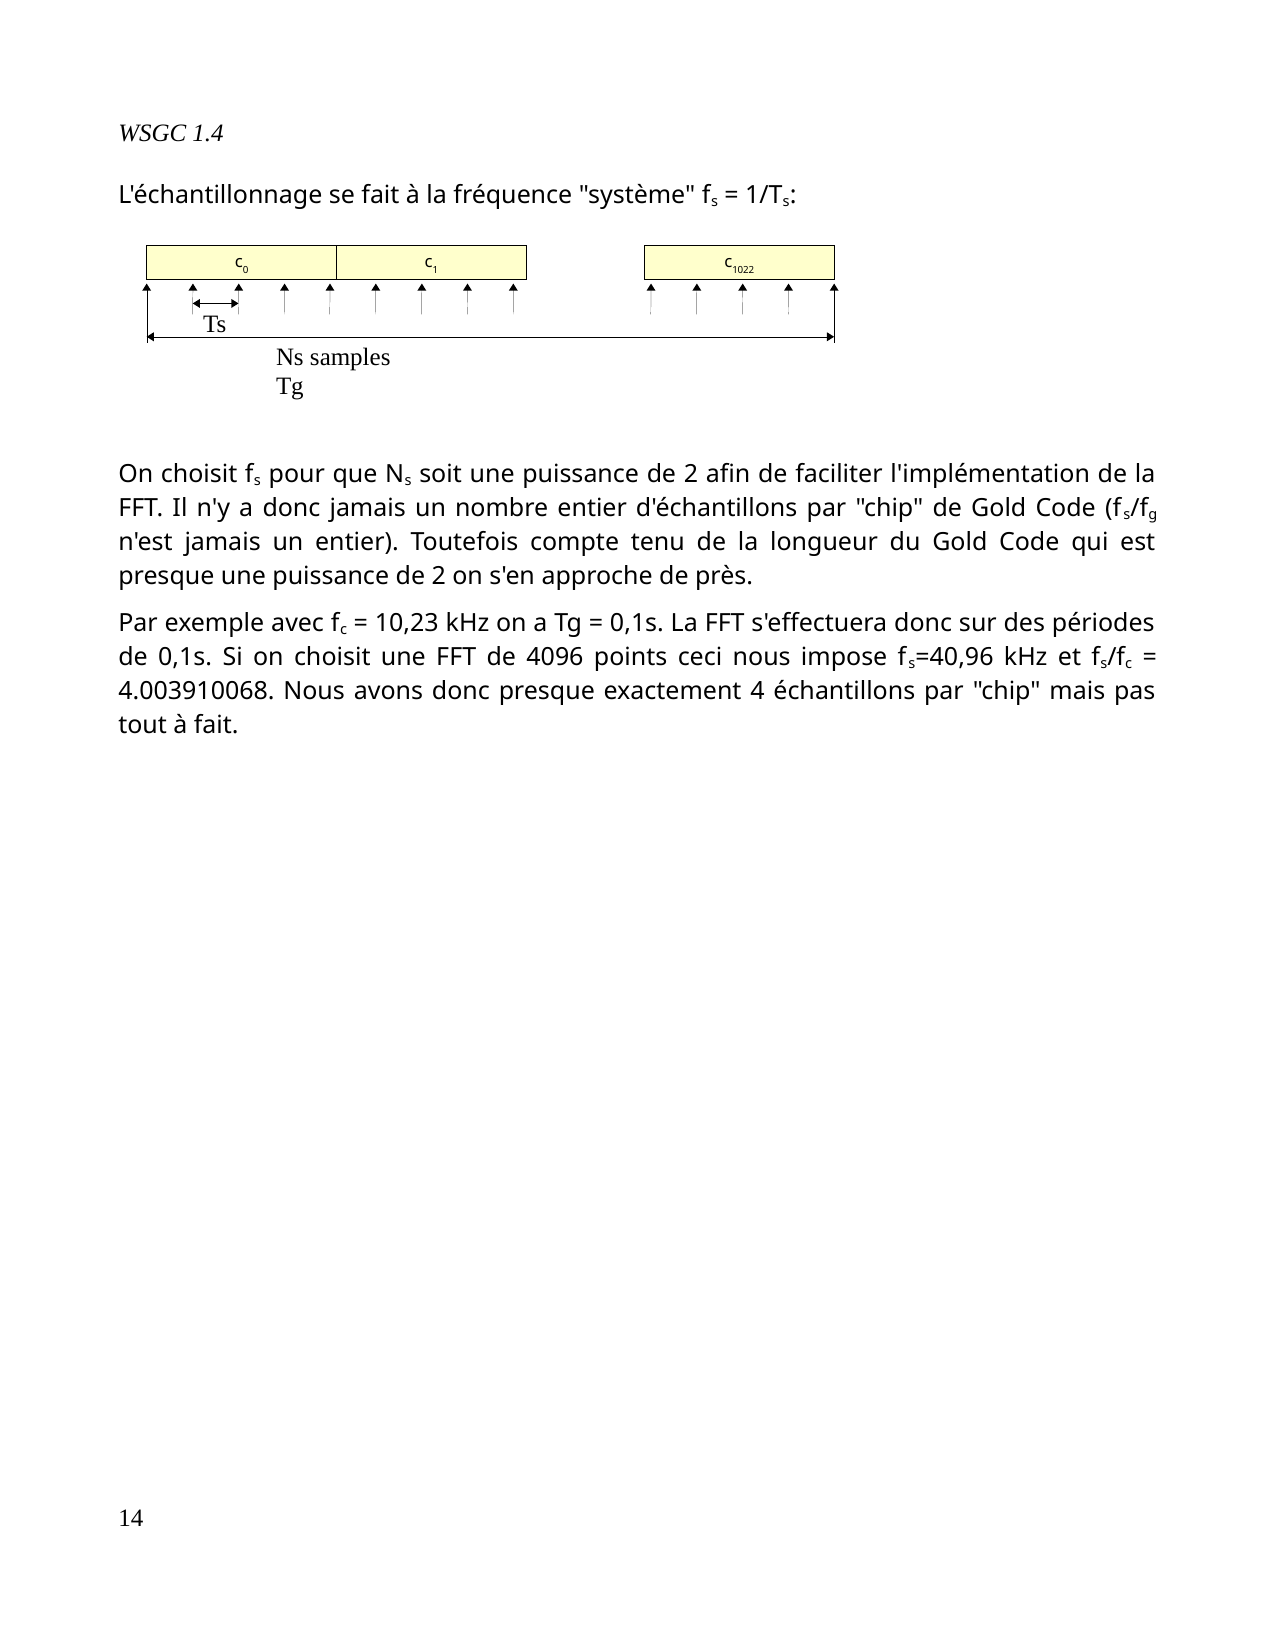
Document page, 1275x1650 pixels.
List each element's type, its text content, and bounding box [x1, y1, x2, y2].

text Par exemple avec fc = 10,23 kHz on a Tg = 0,1s. La FFT s'effectuera donc sur des périodes de 0,1s. Si on choisit une FFT de 4096 points ceci nous impose fs=40,96 kHz et fs/fc = 4.003910068. Nous avons donc presque exactement 4 échantillons par "chip" mais pas tout à fait. [118, 604, 1157, 741]
text L'échantillonnage se fait à la fréquence "système" fs = 1/Ts: [118, 176, 1157, 210]
text On choisit fs pour que Ns soit une puissance de 2 afin de faciliter l'implémentation de la FFT. Il n'y a donc jamais un nombre entier d'échantillons par "chip" de Gold Code (fs/fg n'est jamais un entier). Toutefois compte tenu de la longueur du Gold Code qui est presque une puissance de 2 on s'en approche de près. [118, 456, 1157, 592]
